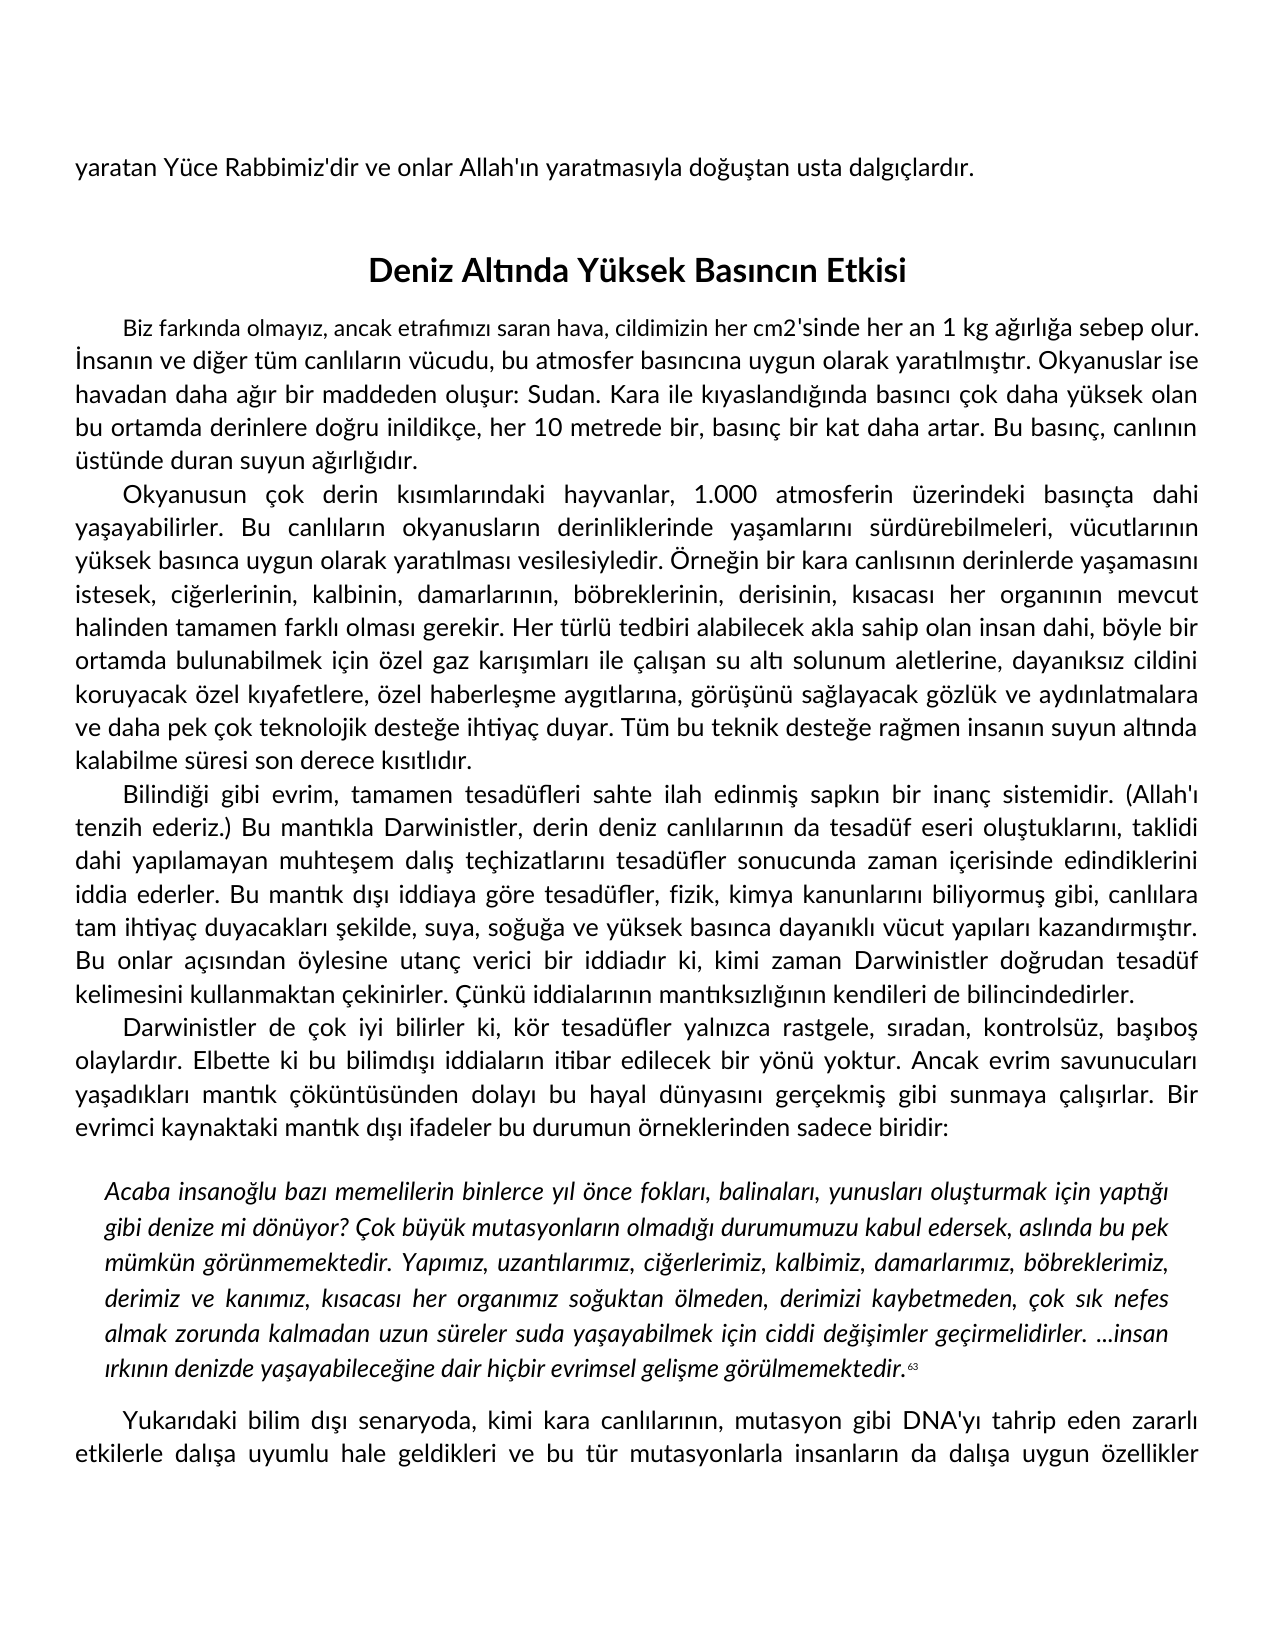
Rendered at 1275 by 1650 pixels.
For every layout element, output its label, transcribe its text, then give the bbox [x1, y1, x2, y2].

text Biz farkında olmayız, ancak etrafımızı saran hava, cildimizin her cm2'sinde her an 1 kg ağırlığa sebep olur. İnsanın ve diğer tüm canlıların vücudu, bu atmosfer basıncına uygun olarak yaratılmıştır. Okyanuslar ise havadan daha ağır bir maddeden oluşur: Sudan. Kara ile kıyaslandığında basıncı çok daha yüksek olan bu ortamda derinlere doğru inildikçe, her 10 metrede bir, basınç bir kat daha artar. Bu basınç, canlının üstünde duran suyun ağırlığıdır. [75, 310, 1200, 476]
text Okyanusun çok derin kısımlarındaki hayvanlar, 1.000 atmosferin üzerindeki basınçta dahi yaşayabilirler. Bu canlıların okyanusların derinliklerinde yaşamlarını sürdürebilmeleri, vücutlarının yüksek basınca uygun olarak yaratılması vesilesiyledir. Örneğin bir kara canlısının derinlerde yaşamasını istesek, ciğerlerinin, kalbinin, damarlarının, böbreklerinin, derisinin, kısacası her organının mevcut halinden tamamen farklı olması gerekir. Her türlü tedbiri alabilecek akla sahip olan insan dahi, böyle bir ortamda bulunabilmek için özel gaz karışımları ile çalışan su altı solunum aletlerine, dayanıksız cildini koruyacak özel kıyafetlere, özel haberleşme aygıtlarına, görüşünü sağlayacak gözlük ve aydınlatmalara ve daha pek çok teknolojik desteğe ihtiyaç duyar. Tüm bu teknik desteğe rağmen insanın suyun altında kalabilme süresi son derece kısıtlıdır. [75, 476, 1200, 776]
text Deniz Altında Yüksek Basıncın Etkisi [75, 246, 1200, 292]
text yaratan Yüce Rabbimiz'dir ve onlar Allah'ın yaratmasıyla doğuştan usta dalgıçlardır. [75, 150, 1200, 183]
text Acaba insanoğlu bazı memelilerin binlerce yıl önce fokları, balinaları, yunusları oluşturmak için yaptığı gibi denize mi dönüyor? Çok büyük mutasyonların olmadığı durumumuzu kabul edersek, aslında bu pek mümkün görünmemektedir. Yapımız, uzantılarımız, ciğerlerimiz, kalbimiz, damarlarımız, böbreklerimiz, derimiz ve kanımız, kısacası her organımız soğuktan ölmeden, derimizi kaybetmeden, çok sık nefes almak zorunda kalmadan uzun süreler suda yaşayabilmek için ciddi değişimler geçirmelidirler. ...insan ırkının denizde yaşayabileceğine dair hiçbir evrimsel gelişme görülmemektedir.63 [104, 1172, 1171, 1385]
text Bilindiği gibi evrim, tamamen tesadüfleri sahte ilah edinmiş sapkın bir inanç sistemidir. (Allah'ı tenzih ederiz.) Bu mantıkla Darwinistler, derin deniz canlılarının da tesadüf eseri oluştuklarını, taklidi dahi yapılamayan muhteşem dalış teçhizatlarını tesadüfler sonucunda zaman içerisinde edindiklerini iddia ederler. Bu mantık dışı iddiaya göre tesadüfler, fizik, kimya kanunlarını biliyormuş gibi, canlılara tam ihtiyaç duyacakları şekilde, suya, soğuğa ve yüksek basınca dayanıklı vücut yapıları kazandırmıştır. Bu onlar açısından öylesine utanç verici bir iddiadır ki, kimi zaman Darwinistler doğrudan tesadüf kelimesini kullanmaktan çekinirler. Çünkü iddialarının mantıksızlığının kendileri de bilincindedirler. [75, 776, 1200, 1010]
text Darwinistler de çok iyi bilirler ki, kör tesadüfler yalnızca rastgele, sıradan, kontrolsüz, başıboş olaylardır. Elbette ki bu bilimdışı iddiaların itibar edilecek bir yönü yoktur. Ancak evrim savunucuları yaşadıkları mantık çöküntüsünden dolayı bu hayal dünyasını gerçekmiş gibi sunmaya çalışırlar. Bir evrimci kaynaktaki mantık dışı ifadeler bu durumun örneklerinden sadece biridir: [75, 1010, 1200, 1143]
text Yukarıdaki bilim dışı senaryoda, kimi kara canlılarının, mutasyon gibi DNA'yı tahrip eden zararlı etkilerle dalışa uyumlu hale geldikleri ve bu tür mutasyonlarla insanların da dalışa uygun özellikler [75, 1403, 1200, 1469]
